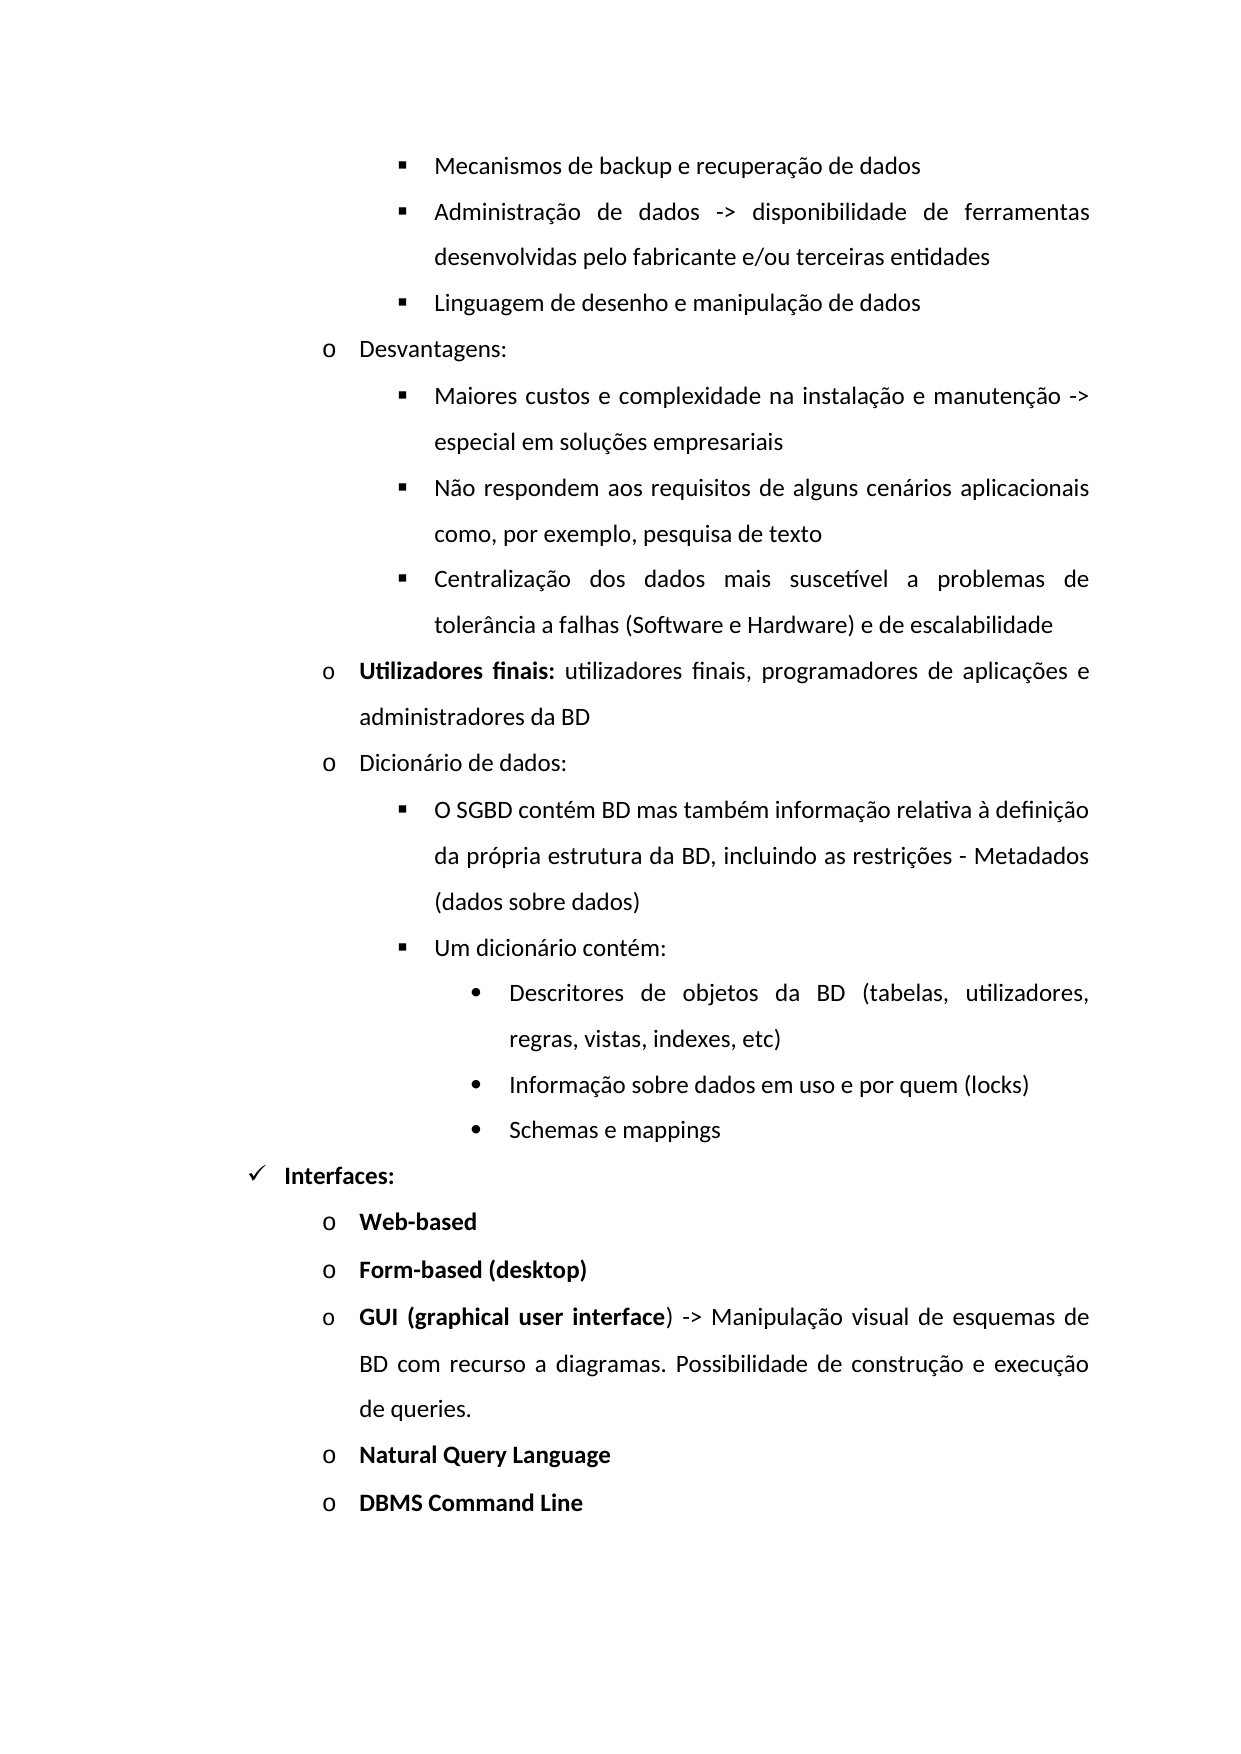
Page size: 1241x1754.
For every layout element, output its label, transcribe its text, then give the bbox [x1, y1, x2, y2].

list GUI (graphical user interface) -> Manipulação visual de esquemas de BD com recurso a diagramas. Possibilidade de construção e execução de queries. [322, 1301, 1090, 1424]
list Utilizadores finais: utilizadores finais, programadores de aplicações e administradores da BD [322, 655, 1090, 732]
list Schemas e mappings [472, 1115, 1090, 1145]
list Mecanismos de backup e recuperação de dados [397, 150, 1090, 181]
list DBMS Command Line [322, 1487, 1090, 1518]
list Descritores de objetos da BD (tabelas, utilizadores, regras, vistas, indexes, etc) [472, 977, 1090, 1054]
list Informação sobre dados em uso e por quem (locks) [472, 1069, 1090, 1099]
list Form-based (desktop) [322, 1254, 1090, 1286]
list Desvantagens: [322, 333, 1090, 365]
list Não respondem aos requisitos de alguns cenários aplicacionais como, por exemplo, pesquisa de texto [397, 472, 1090, 548]
list Centralização dos dados mais suscetível a problemas de tolerância a falhas (Software e Hardware) e de escalabilidade [397, 563, 1090, 640]
list Natural Query Language [322, 1439, 1090, 1471]
list Maiores custos e complexidade na instalação e manutenção -> especial em soluções empresariais [397, 381, 1090, 457]
list Dicionário de dados: [322, 747, 1090, 779]
list Web-based [322, 1206, 1090, 1238]
list O SGBD contém BD mas também informação relativa à definição da própria estrutura da BD, incluindo as restrições - Metadados (dados sobre dados) [397, 794, 1090, 917]
list Administração de dados -> disponibilidade de ferramentas desenvolvidas pelo fabricante e/ou terceiras entidades [397, 196, 1090, 272]
list Interfaces: [247, 1160, 1090, 1191]
list Linguagem de desenho e manipulação de dados [397, 287, 1090, 318]
list Um dicionário contém: [397, 932, 1090, 962]
